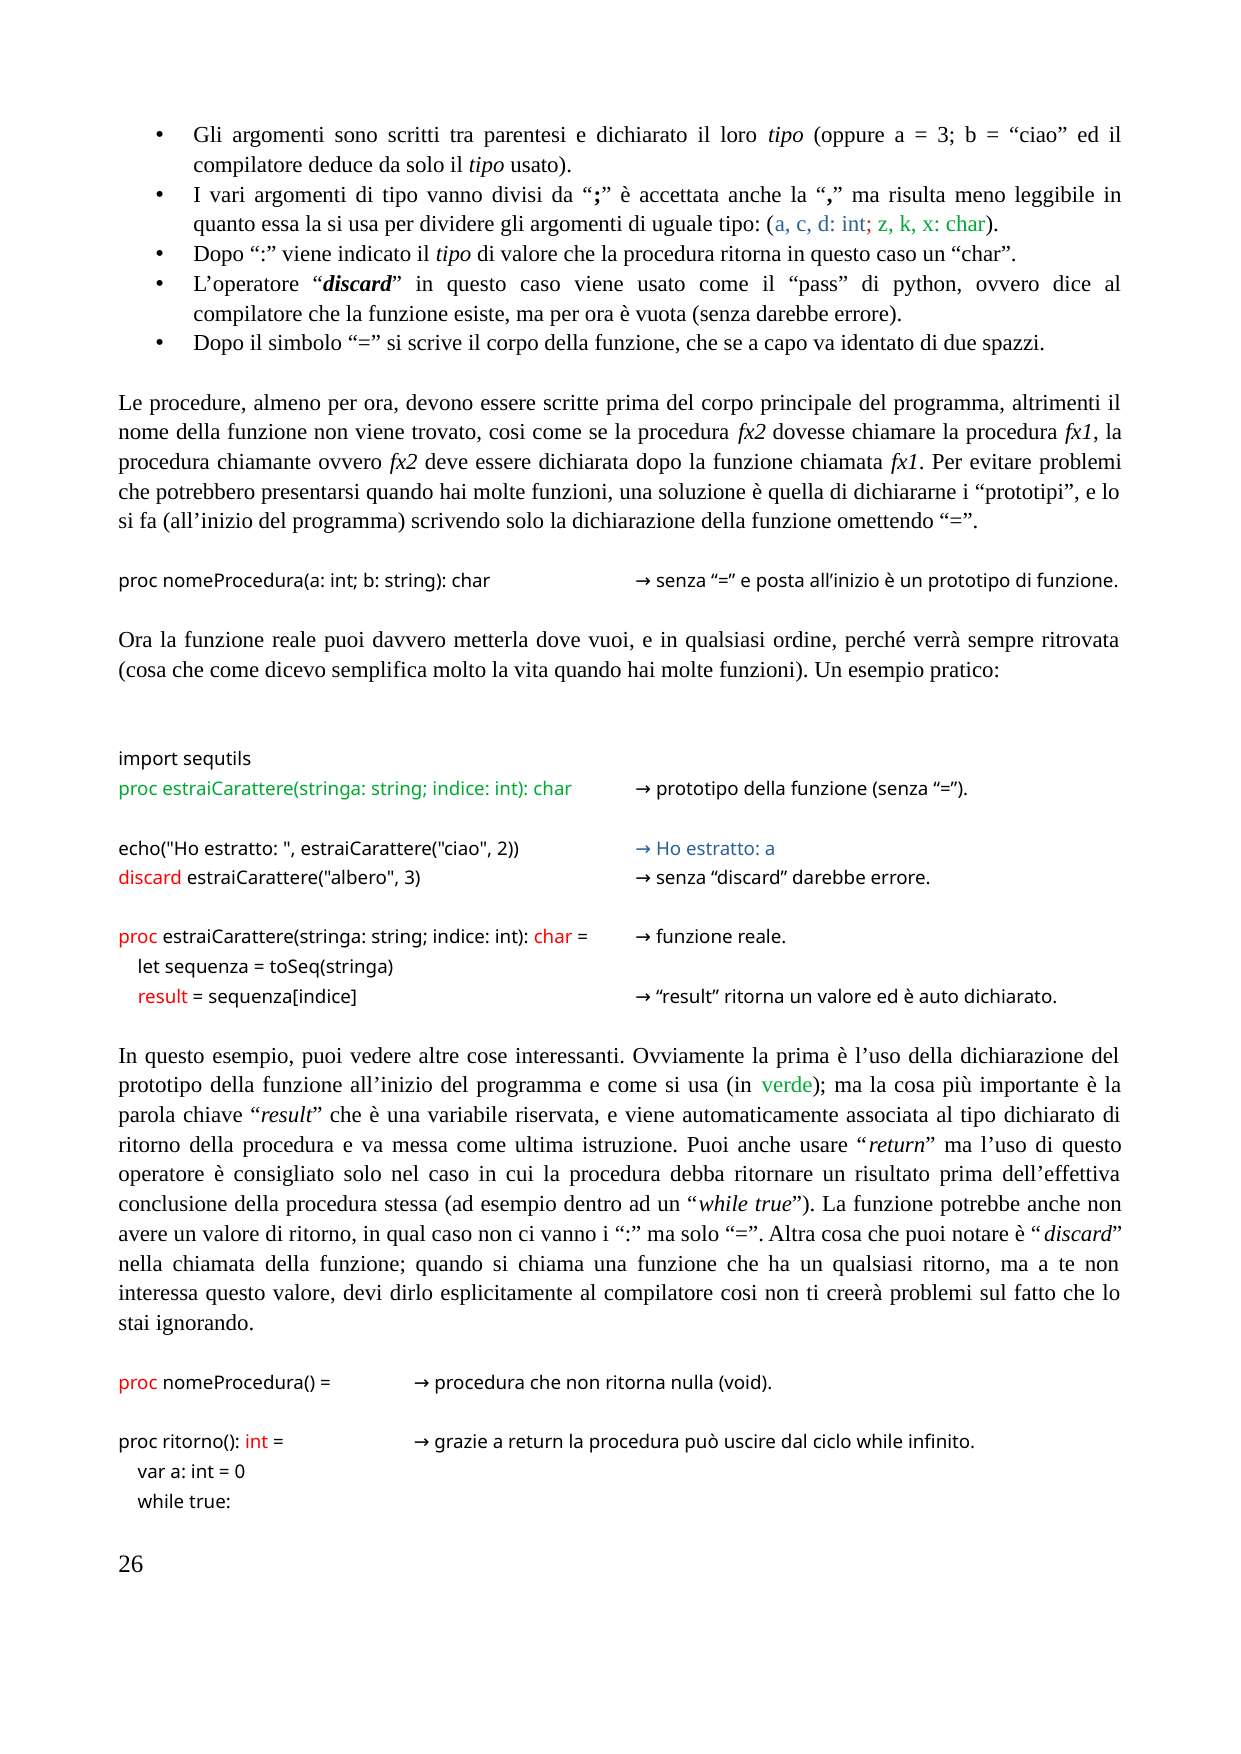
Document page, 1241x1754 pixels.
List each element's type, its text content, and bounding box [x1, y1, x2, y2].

text Le procedure, almeno per ora, devono essere scritte prima del corpo principale del programma, altrimenti il nome della funzione non viene trovato, cosi come se la procedura fx2 dovesse chiamare la procedura fx1, la procedura chiamante ovvero fx2 deve essere dichiarata dopo la funzione chiamata fx1. Per evitare problemi che potrebbero presentarsi quando hai molte funzioni, una soluzione è quella di dichiararne i “prototipi”, e lo si fa (all’inizio del programma) scrivendo solo la dichiarazione della funzione omettendo “=”. [118, 385, 1122, 534]
text proc estraiCarattere(stringa: string; indice: int): char = → funzione reale. [118, 920, 1122, 949]
text In questo esempio, puoi vedere altre cose interessanti. Ovviamente la prima è l’uso della dichiarazione del prototipo della funzione all’inizio del programma e come si usa (in verde); ma la cosa più importante è la parola chiave “result” che è una variabile riservata, e viene automaticamente associata al tipo dichiarato di ritorno della procedura e va messa come ultima istruzione. Puoi anche usare “return” ma l’uso di questo operatore è consigliato solo nel caso in cui la procedura debba ritornare un risultato prima dell’effettiva conclusione della procedura stessa (ad esempio dentro ad un “while true”). La funzione potrebbe anche non avere un valore di ritorno, in qual caso non ci vanno i “:” ma solo “=”. Altra cosa che puoi notare è “discard” nella chiamata della funzione; quando si chiama una funzione che ha un qualsiasi ritorno, ma a te non interessa questo valore, devi dirlo esplicitamente al compilatore cosi non ti creerà problemi sul fatto che lo stai ignorando. [118, 1038, 1122, 1335]
text proc ritorno(): int = → grazie a return la procedura può uscire dal ciclo while infinito. [118, 1424, 1122, 1454]
text proc nomeProcedura(a: int; b: string): char → senza “=” e posta all’inizio è un prototipo di funzione. [118, 563, 1122, 593]
text discard estraiCarattere("albero", 3) → senza “discard” darebbe errore. [118, 860, 1122, 890]
text proc estraiCarattere(stringa: string; indice: int): char → prototipo della funzione (senza “=”). [118, 771, 1122, 801]
text proc nomeProcedura() = → procedura che non ritorna nulla (void). [118, 1365, 1122, 1395]
list Dopo il simbolo “=” si scrive il corpo della funzione, che se a capo va identato di due spazzi. [156, 326, 1122, 356]
text echo("Ho estratto: ", estraiCarattere("ciao", 2)) → Ho estratto: a [118, 831, 1122, 860]
text result = sequenza[indice] → “result” ritorna un valore ed è auto dichiarato. [118, 979, 1122, 1009]
list I vari argomenti di tipo vanno divisi da “;” è accettata anche la “,” ma risulta meno leggibile in quanto essa la si usa per dividere gli argomenti di uguale tipo: (a, c, d: int; z, k, x: char). [156, 177, 1122, 237]
text import sequtils [118, 742, 1122, 771]
text Ora la funzione reale puoi davvero metterla dove vuoi, e in qualsiasi ordine, perché verrà sempre ritrovata (cosa che come dicevo semplifica molto la vita quando hai molte funzioni). Un esempio pratico: [118, 623, 1122, 682]
list Gli argomenti sono scritti tra parentesi e dichiarato il loro tipo (oppure a = 3; b = “ciao” ed il compilatore deduce da solo il tipo usato). [156, 118, 1122, 177]
list Dopo “:” viene indicato il tipo di valore che la procedura ritorna in questo caso un “char”. [156, 237, 1122, 267]
list L’operatore “discard” in questo caso viene usato come il “pass” di python, ovvero dice al compilatore che la funzione esiste, ma per ora è vuota (senza darebbe errore). [156, 267, 1122, 326]
text while true: [118, 1484, 1122, 1513]
text let sequenza = toSeq(stringa) [118, 949, 1122, 979]
text var a: int = 0 [118, 1454, 1122, 1484]
